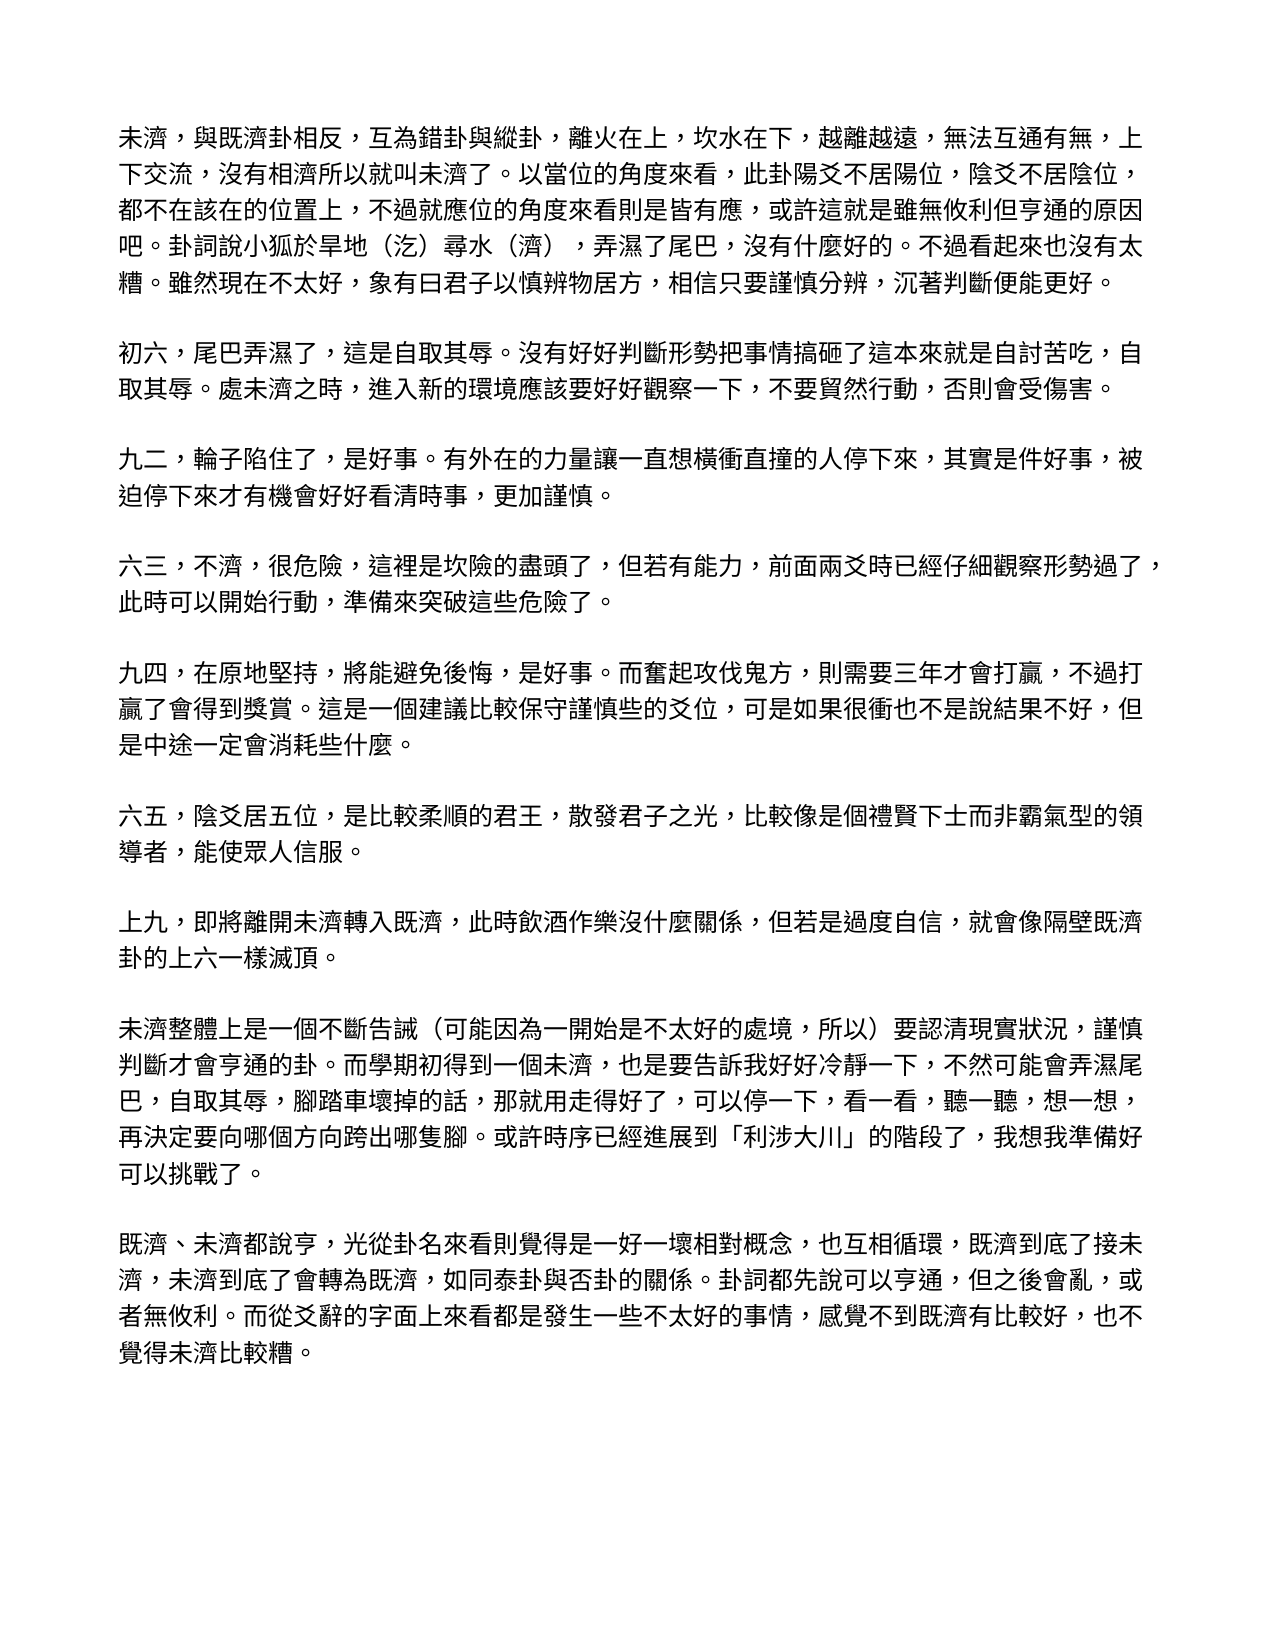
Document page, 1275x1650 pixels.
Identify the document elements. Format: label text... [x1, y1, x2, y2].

text 六三，不濟，很危險，這裡是坎險的盡頭了，但若有能力，前面兩爻時已經仔細觀察形勢過了，此時可以開始行動，準備來突破這些危險了。 [118, 547, 1157, 619]
text 初六，尾巴弄濕了，這是自取其辱。沒有好好判斷形勢把事情搞砸了這本來就是自討苦吃，自取其辱。處未濟之時，進入新的環境應該要好好觀察一下，不要貿然行動，否則會受傷害。 [118, 333, 1157, 406]
text 九二，輪子陷住了，是好事。有外在的力量讓一直想橫衝直撞的人停下來，其實是件好事，被迫停下來才有機會好好看清時事，更加謹慎。 [118, 440, 1157, 512]
text 上九，即將離開未濟轉入既濟，此時飲酒作樂沒什麼關係，但若是過度自信，就會像隔壁既濟卦的上六一樣滅頂。 [118, 902, 1157, 975]
text 未濟，與既濟卦相反，互為錯卦與縱卦，離火在上，坎水在下，越離越遠，無法互通有無，上下交流，沒有相濟所以就叫未濟了。以當位的角度來看，此卦陽爻不居陽位，陰爻不居陰位，都不在該在的位置上，不過就應位的角度來看則是皆有應，或許這就是雖無攸利但亨通的原因吧。卦詞說小狐於旱地（汔）尋水（濟），弄濕了尾巴，沒有什麼好的。不過看起來也沒有太糟。雖然現在不太好，象有曰君子以慎辨物居方，相信只要謹慎分辨，沉著判斷便能更好。 [118, 118, 1157, 299]
text 六五，陰爻居五位，是比較柔順的君王，散發君子之光，比較像是個禮賢下士而非霸氣型的領導者，能使眾人信服。 [118, 796, 1157, 868]
text 既濟、未濟都說亨，光從卦名來看則覺得是一好一壞相對概念，也互相循環，既濟到底了接未濟，未濟到底了會轉為既濟，如同泰卦與否卦的關係。卦詞都先說可以亨通，但之後會亂，或者無攸利。而從爻辭的字面上來看都是發生一些不太好的事情，感覺不到既濟有比較好，也不覺得未濟比較糟。 [118, 1224, 1157, 1369]
text 九四，在原地堅持，將能避免後悔，是好事。而奮起攻伐鬼方，則需要三年才會打贏，不過打贏了會得到獎賞。這是一個建議比較保守謹慎些的爻位，可是如果很衝也不是說結果不好，但是中途一定會消耗些什麼。 [118, 653, 1157, 762]
text 未濟整體上是一個不斷告誡（可能因為一開始是不太好的處境，所以）要認清現實狀況，謹慎判斷才會亨通的卦。而學期初得到一個未濟，也是要告訴我好好冷靜一下，不然可能會弄濕尾巴，自取其辱，腳踏車壞掉的話，那就用走得好了，可以停一下，看一看，聽一聽，想一想，再決定要向哪個方向跨出哪隻腳。或許時序已經進展到「利涉大川」的階段了，我想我準備好可以挑戰了。 [118, 1009, 1157, 1190]
